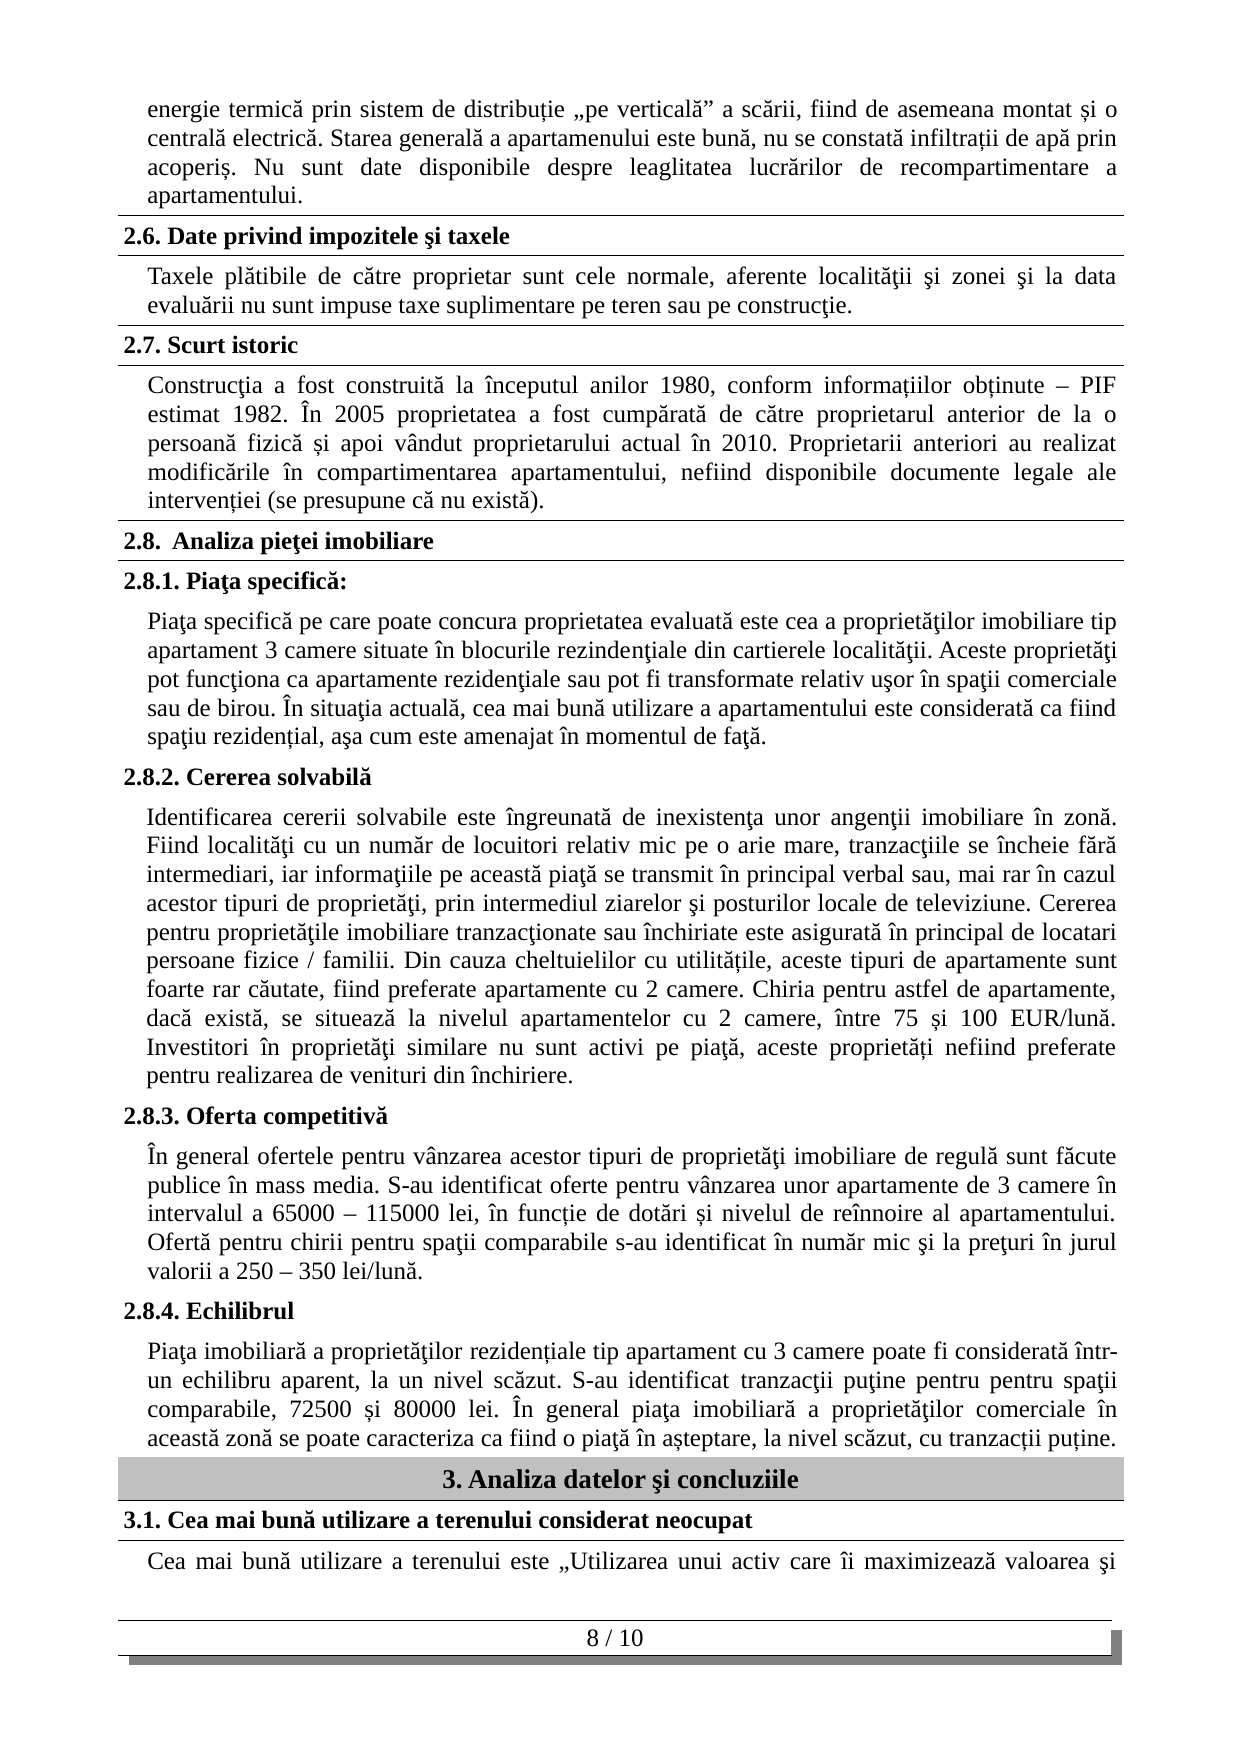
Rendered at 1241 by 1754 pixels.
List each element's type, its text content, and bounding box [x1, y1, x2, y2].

table_cell Taxele plătibile de către proprietar sunt cele normale, aferente localităţii şi zonei şi la data evaluării nu sunt impuse taxe suplimentare pe teren sau pe construcţie. [118, 256, 1124, 324]
table_cell Identificarea cererii solvabile este îngreunată de inexistenţa unor angenţii imobiliare în zonă. Fiind localităţi cu un număr de locuitori relativ mic pe o arie mare, tranzacţiile se încheie fără intermediari, iar informaţiile pe această piaţă se transmit în principal verbal sau, mai rar în cazul acestor tipuri de proprietăţi, prin intermediul ziarelor şi posturilor locale de televiziune. Cererea pentru proprietăţile imobiliare tranzacţionate sau închiriate este asigurată în principal de locatari persoane fizice / familii. Din cauza cheltuielilor cu utilitățile, aceste tipuri de apartamente sunt foarte rar căutate, fiind preferate apartamente cu 2 camere. Chiria pentru astfel de apartamente, dacă există, se situează la nivelul apartamentelor cu 2 camere, între 75 și 100 EUR/lună. Investitori în proprietăţi similare nu sunt activi pe piaţă, aceste proprietăți nefiind preferate pentru realizarea de venituri din închiriere. [118, 796, 1124, 1095]
table_cell energie termică prin sistem de distribuție „pe verticală” a scării, fiind de asemeana montat și o centrală electrică. Starea generală a apartamenului este bună, nu se constată infiltrații de apă prin acoperiș. Nu sunt date disponibile despre leaglitatea lucrărilor de recompartimentare a apartamentului. [118, 89, 1124, 215]
table_cell Piaţa specifică pe care poate concura proprietatea evaluată este cea a proprietăţilor imobiliare tip apartament 3 camere situate în blocurile rezindenţiale din cartierele localităţii. Aceste proprietăţi pot funcţiona ca apartamente rezidenţiale sau pot fi transformate relativ uşor în spaţii comerciale sau de birou. În situaţia actuală, cea mai bună utilizare a apartamentului este considerată ca fiind spaţiu rezidențial, aşa cum este amenajat în momentul de faţă. [118, 601, 1124, 756]
table_cell 3.1. Cea mai bună utilizare a terenului considerat neocupat [118, 1501, 1124, 1540]
table_cell Piaţa imobiliară a proprietăţilor rezidențiale tip apartament cu 3 camere poate fi considerată într-un echilibru aparent, la un nivel scăzut. S-au identificat tranzacţii puţine pentru pentru spaţii comparabile, 72500 și 80000 lei. În general piaţa imobiliară a proprietăţilor comerciale în această zonă se poate caracteriza ca fiind o piaţă în așteptare, la nivel scăzut, cu tranzacții puține. [118, 1331, 1124, 1457]
table_cell 3. Analiza datelor şi concluziile [118, 1457, 1124, 1500]
table_cell 2.6. Date privind impozitele şi taxele [118, 216, 1124, 255]
table_cell 2.8. Analiza pieţei imobiliare [118, 521, 1124, 560]
table_cell 2.7. Scurt istoric [118, 326, 1124, 365]
table_cell 2.8.4. Echilibrul [118, 1291, 1124, 1331]
table_cell În general ofertele pentru vânzarea acestor tipuri de proprietăţi imobiliare de regulă sunt făcute publice în mass media. S-au identificat oferte pentru vânzarea unor apartamente de 3 camere în intervalul a 65000 – 115000 lei, în funcție de dotări și nivelul de reînnoire al apartamentului. Ofertă pentru chirii pentru spaţii comparabile s-au identificat în număr mic şi la preţuri în jurul valorii a 250 – 350 lei/lună. [118, 1135, 1124, 1291]
table_cell Cea mai bună utilizare a terenului este „Utilizarea unui activ care îi maximizează valoarea şi [118, 1541, 1124, 1580]
table_cell 2.8.3. Oferta competitivă [118, 1095, 1124, 1135]
table_cell 2.8.1. Piaţa specifică: [118, 561, 1124, 601]
table_cell Construcţia a fost construită la începutul anilor 1980, conform informațiilor obținute – PIF estimat 1982. În 2005 proprietatea a fost cumpărată de către proprietarul anterior de la o persoană fizică și apoi vândut proprietarului actual în 2010. Proprietarii anteriori au realizat modificările în compartimentarea apartamentului, nefiind disponibile documente legale ale intervenției (se presupune că nu există). [118, 366, 1124, 520]
table_cell 2.8.2. Cererea solvabilă [118, 756, 1124, 796]
